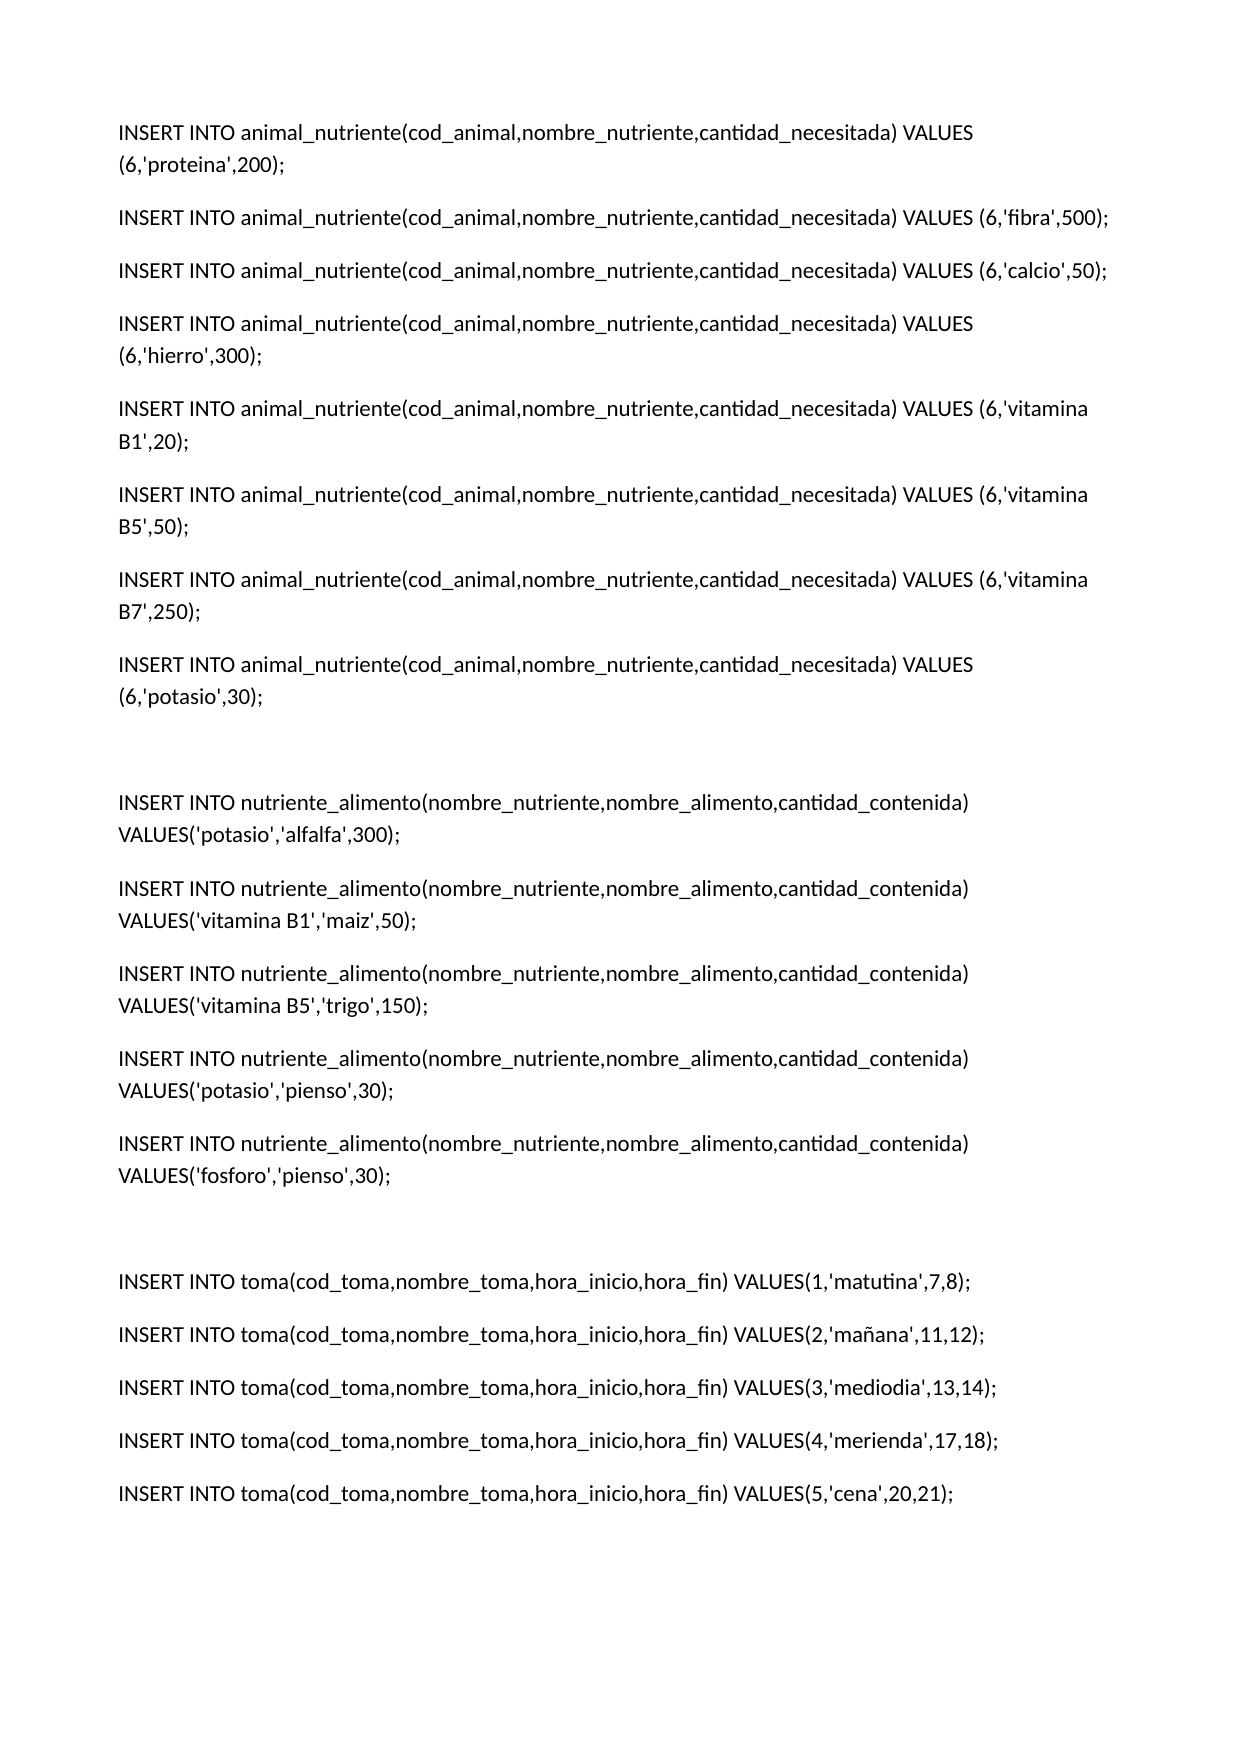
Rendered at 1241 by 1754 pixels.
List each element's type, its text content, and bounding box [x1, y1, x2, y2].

text INSERT INTO toma(cod_toma,nombre_toma,hora_inicio,hora_fin) VALUES(3,'mediodia',13,14); [118, 1373, 1122, 1402]
text INSERT INTO animal_nutriente(cod_animal,nombre_nutriente,cantidad_necesitada) VALUES (6,'vitamina B1',20); [118, 394, 1122, 455]
text INSERT INTO animal_nutriente(cod_animal,nombre_nutriente,cantidad_necesitada) VALUES (6,'hierro',300); [118, 309, 1122, 369]
text INSERT INTO nutriente_alimento(nombre_nutriente,nombre_alimento,cantidad_contenida) VALUES('vitamina B1','maiz',50); [118, 874, 1122, 934]
text INSERT INTO nutriente_alimento(nombre_nutriente,nombre_alimento,cantidad_contenida) VALUES('vitamina B5','trigo',150); [118, 959, 1122, 1019]
text INSERT INTO nutriente_alimento(nombre_nutriente,nombre_alimento,cantidad_contenida) VALUES('potasio','pienso',30); [118, 1044, 1122, 1104]
text INSERT INTO toma(cod_toma,nombre_toma,hora_inicio,hora_fin) VALUES(2,'mañana',11,12); [118, 1321, 1122, 1348]
text INSERT INTO toma(cod_toma,nombre_toma,hora_inicio,hora_fin) VALUES(4,'merienda',17,18); [118, 1427, 1122, 1454]
text INSERT INTO animal_nutriente(cod_animal,nombre_nutriente,cantidad_necesitada) VALUES (6,'vitamina B5',50); [118, 480, 1122, 540]
text INSERT INTO animal_nutriente(cod_animal,nombre_nutriente,cantidad_necesitada) VALUES (6,'fibra',500); [118, 203, 1122, 231]
text INSERT INTO animal_nutriente(cod_animal,nombre_nutriente,cantidad_necesitada) VALUES (6,'proteina',200); [118, 118, 1122, 178]
text INSERT INTO toma(cod_toma,nombre_toma,hora_inicio,hora_fin) VALUES(1,'matutina',7,8); [118, 1267, 1122, 1296]
text INSERT INTO animal_nutriente(cod_animal,nombre_nutriente,cantidad_necesitada) VALUES (6,'vitamina B7',250); [118, 565, 1122, 625]
text INSERT INTO animal_nutriente(cod_animal,nombre_nutriente,cantidad_necesitada) VALUES (6,'potasio',30); [118, 650, 1122, 710]
text INSERT INTO animal_nutriente(cod_animal,nombre_nutriente,cantidad_necesitada) VALUES (6,'calcio',50); [118, 256, 1122, 284]
text INSERT INTO nutriente_alimento(nombre_nutriente,nombre_alimento,cantidad_contenida) VALUES('fosforo','pienso',30); [118, 1129, 1122, 1189]
text INSERT INTO nutriente_alimento(nombre_nutriente,nombre_alimento,cantidad_contenida) VALUES('potasio','alfalfa',300); [118, 788, 1122, 849]
text INSERT INTO toma(cod_toma,nombre_toma,hora_inicio,hora_fin) VALUES(5,'cena',20,21); [118, 1479, 1122, 1508]
